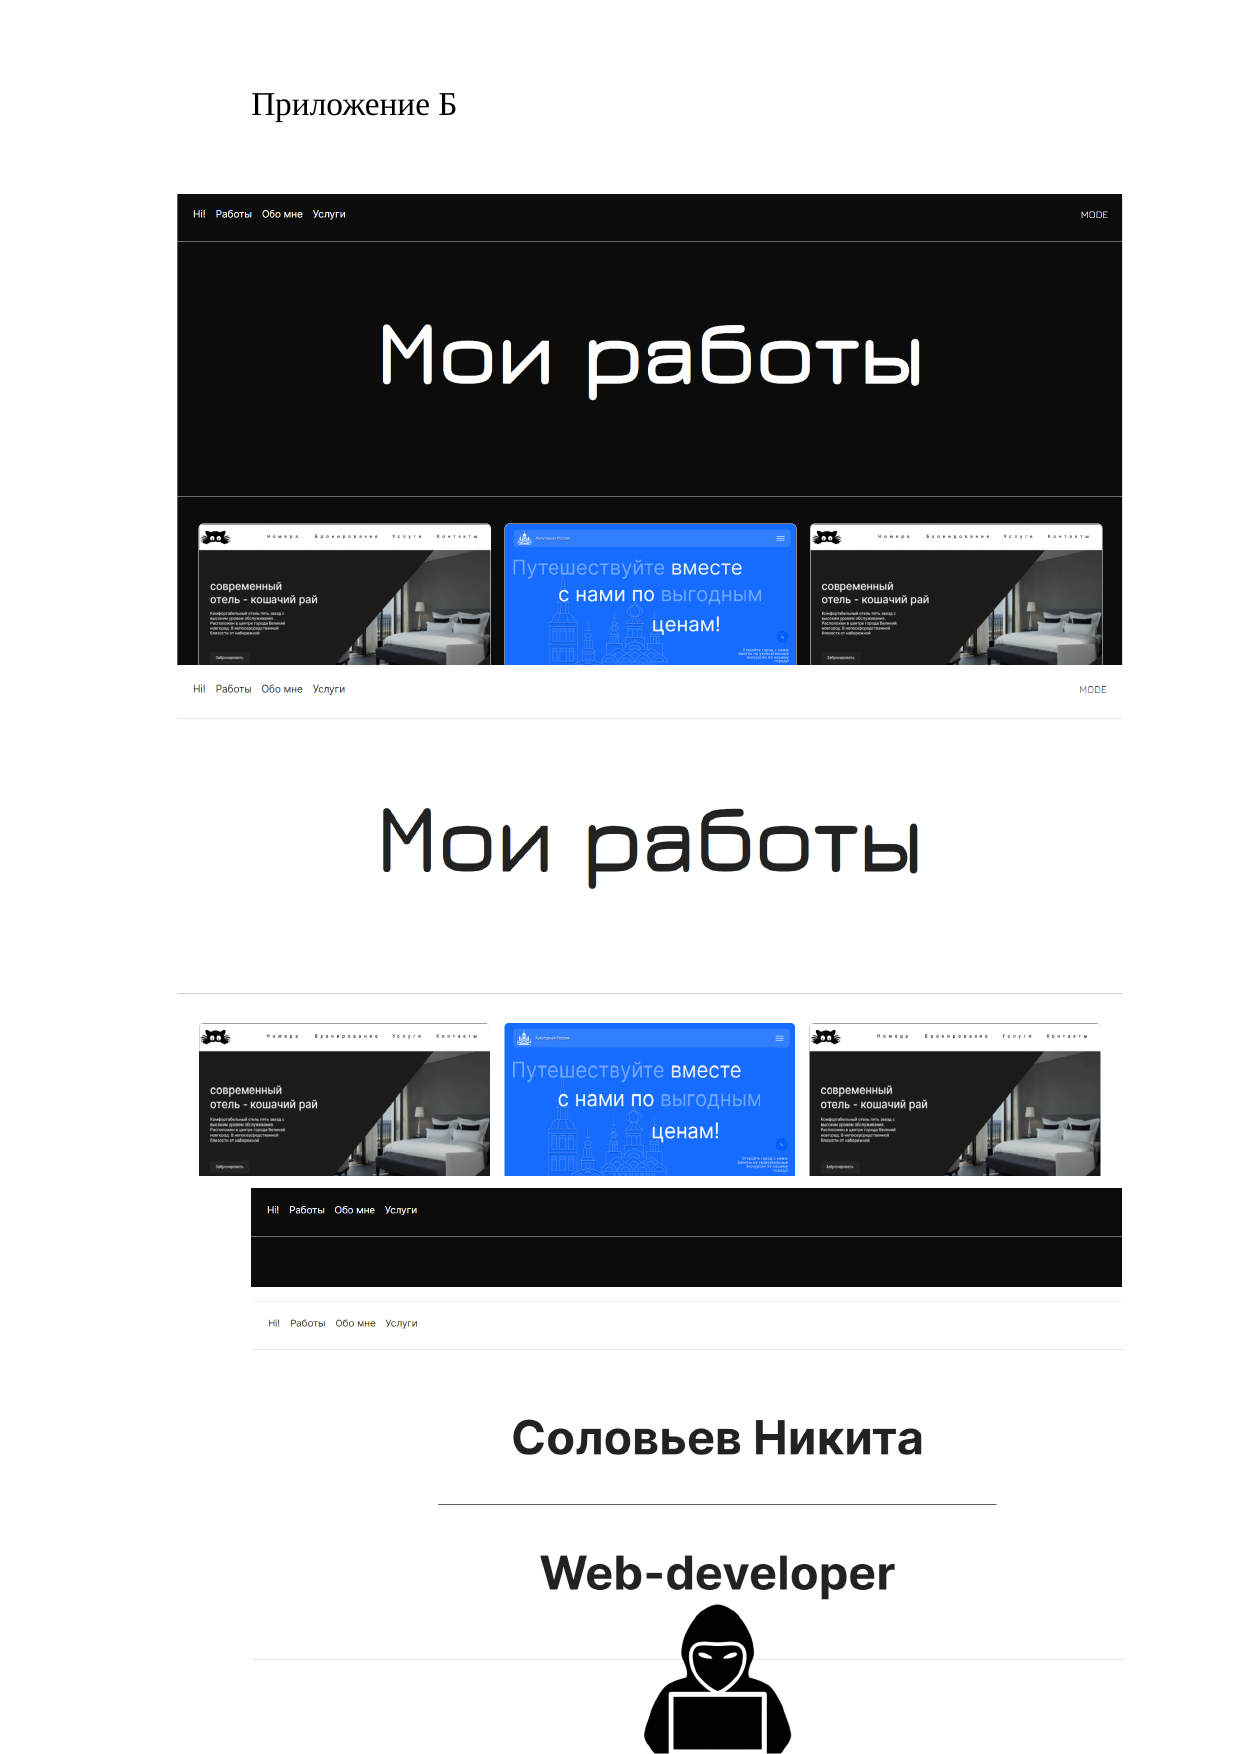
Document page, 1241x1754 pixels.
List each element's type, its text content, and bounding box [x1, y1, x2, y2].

text Рисунок 6: Дизайн (тёмная тема) [179, 1299, 252, 1754]
text Рисунок 5: Дизайн (светлая тема) [177, 1188, 251, 1643]
subtitle Приложение Б [177, 84, 1122, 122]
